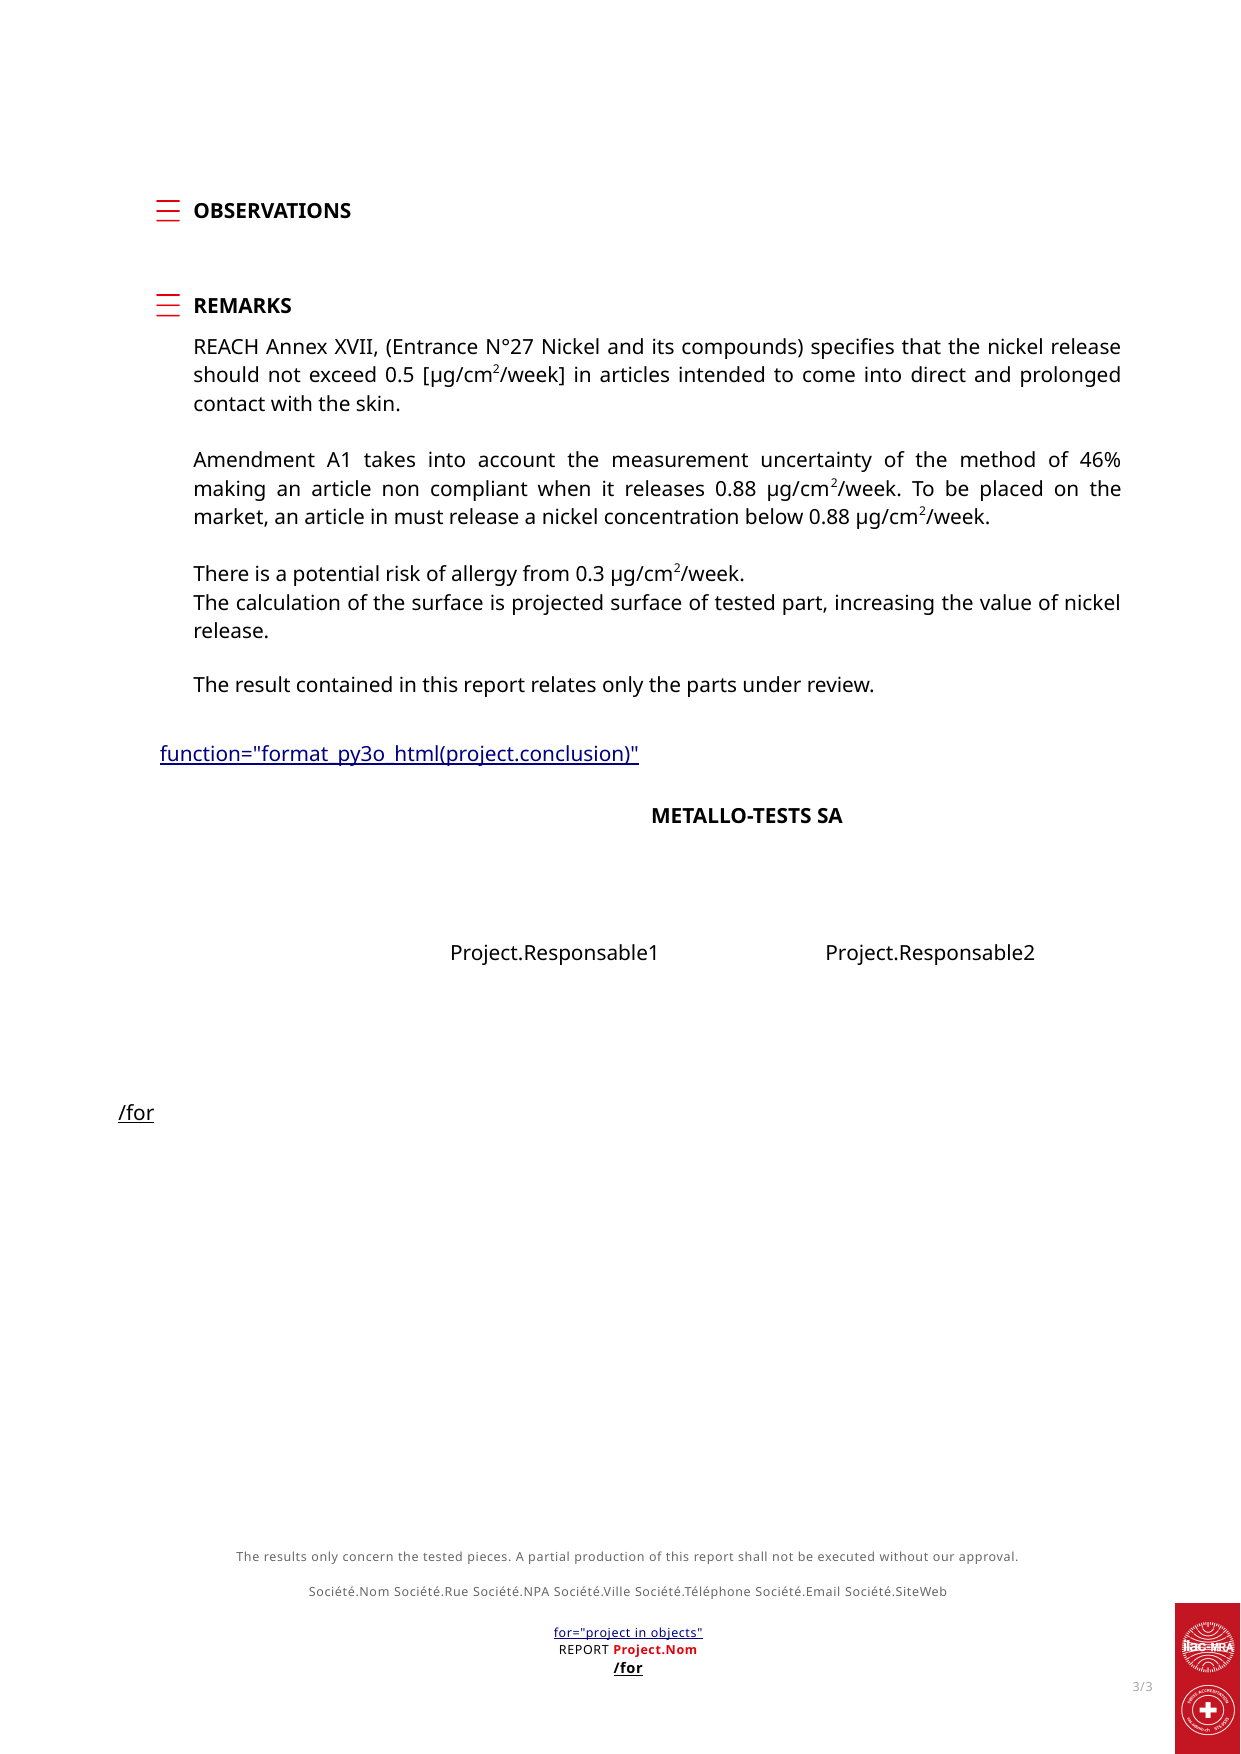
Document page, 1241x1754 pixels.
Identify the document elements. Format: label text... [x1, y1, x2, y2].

picture [156, 293, 180, 317]
list REACH Annex XVII, (Entrance N°27 Nickel and its compounds) specifies that the nickel release should not exceed 0.5 [μg/cm2/week] in articles intended to come into direct and prolonged contact with the skin. [156, 332, 1122, 417]
table_header [161, 796, 371, 836]
subtitle OBSERVATIONS [156, 197, 1122, 225]
table_cell [371, 973, 738, 1012]
table_cell [738, 973, 1122, 1012]
picture [1175, 1603, 1241, 1754]
subtitle REMARKS [156, 291, 1122, 319]
text /for [118, 1098, 1122, 1126]
text function="format_py3o_html(project.conclusion)" [159, 739, 1122, 767]
table_cell [161, 836, 371, 933]
table_cell [738, 836, 1122, 933]
table_cell [371, 836, 738, 933]
list Amendment A1 takes into account the measurement uncertainty of the method of 46% making an article non compliant when it releases 0.88 μg/cm2/week. To be placed on the market, an article in must release a nickel concentration below 0.88 μg/cm2/week. [156, 446, 1122, 531]
table_cell [161, 973, 371, 1012]
table_header METALLO-TESTS SA [371, 796, 1122, 836]
table_cell Project.Responsable2 [738, 933, 1122, 972]
table_cell Project.Responsable1 [371, 933, 738, 972]
list The result contained in this report relates only the parts under review. [156, 670, 1122, 698]
table_cell [161, 933, 371, 972]
picture [156, 199, 180, 222]
list The calculation of the surface is projected surface of tested part, increasing the value of nickel release. [156, 588, 1122, 645]
list There is a potential risk of allergy from 0.3 μg/cm2/week. [156, 559, 1122, 588]
